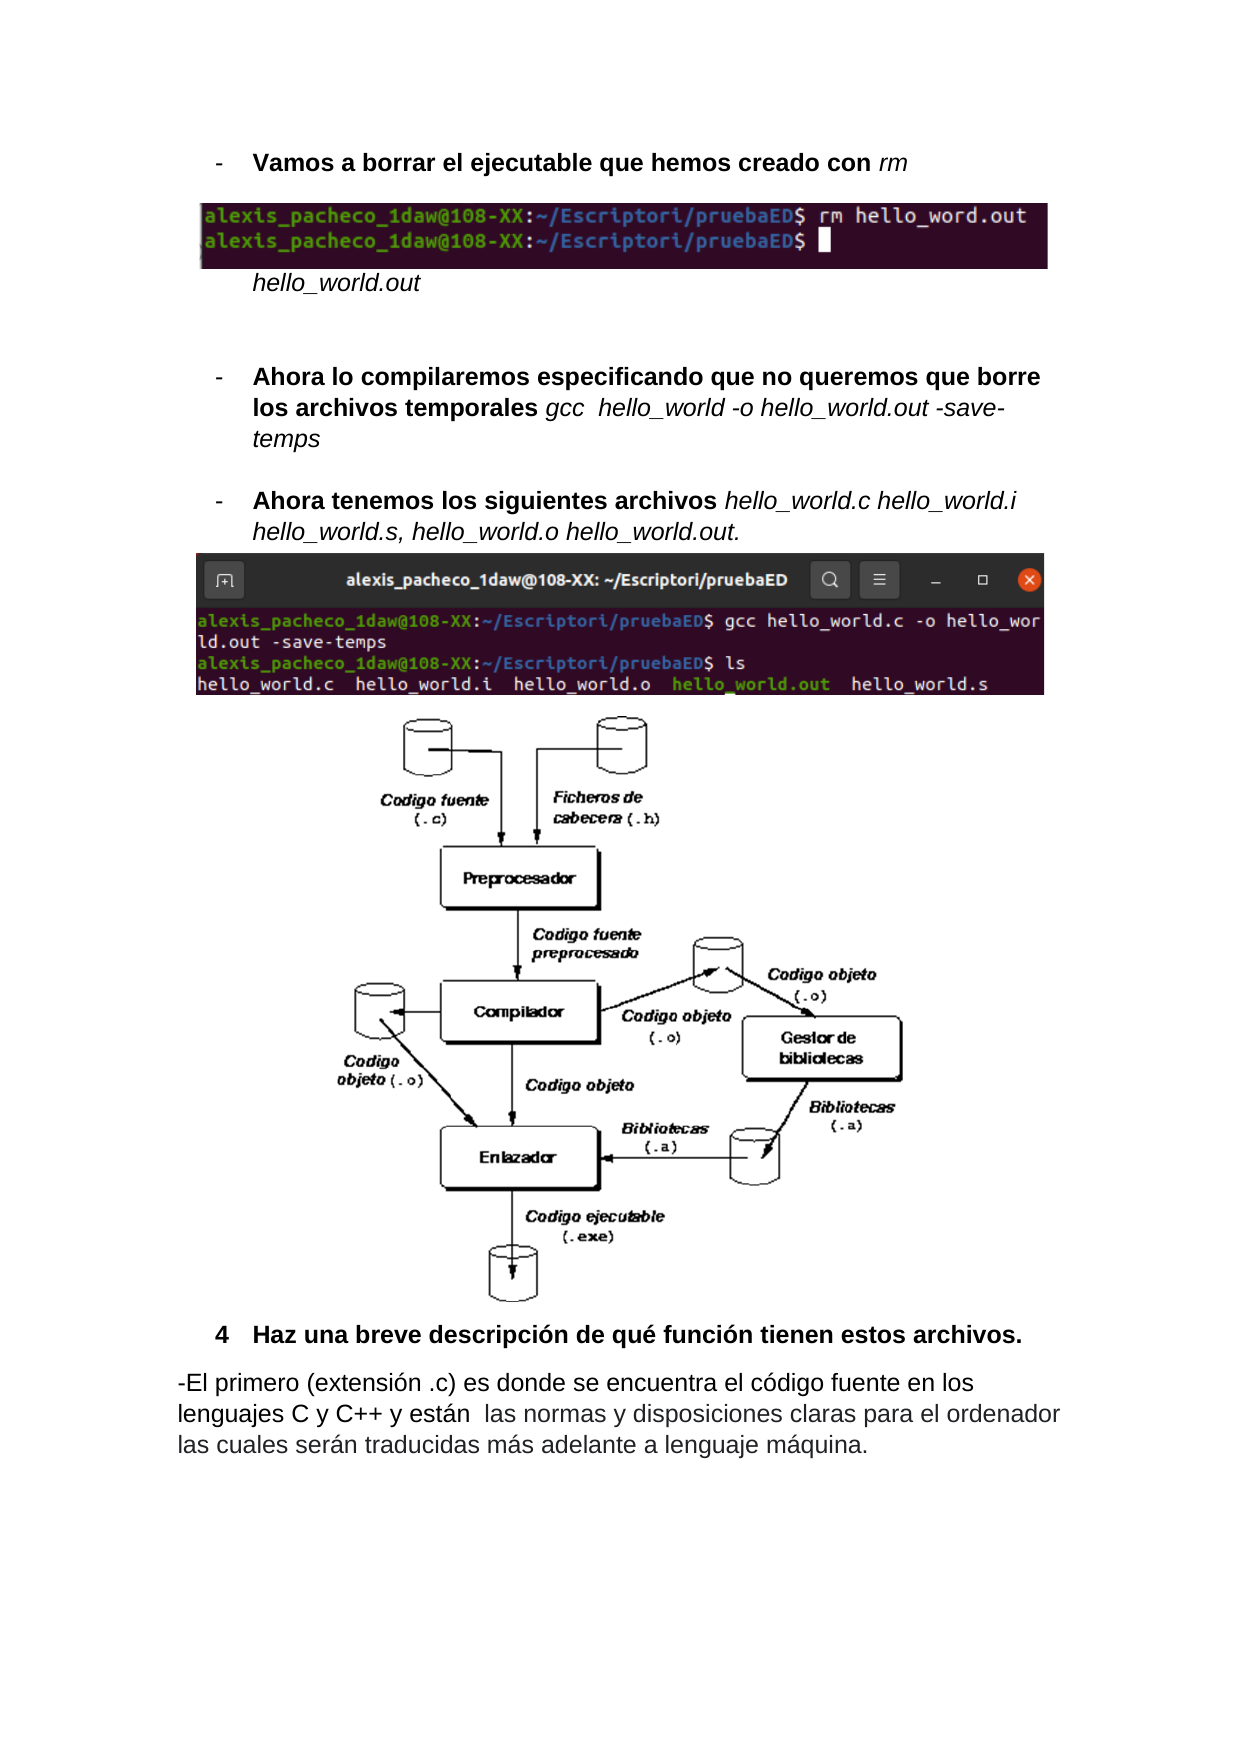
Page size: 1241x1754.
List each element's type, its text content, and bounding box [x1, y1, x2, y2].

picture [199, 203, 1048, 269]
list Haz una breve descripción de qué función tienen estos archivos. [215, 1320, 1063, 1349]
list Ahora tenemos los siguientes archivos hello_world.c hello_world.i hello_world.s, hello_world.o hello_world.out. [215, 486, 1063, 546]
picture [196, 553, 1045, 695]
picture [337, 716, 903, 1302]
list Ahora lo compilaremos especificando que no queremos que borre los archivos temporales gcc hello_world -o hello_world.out -save-temps [215, 362, 1063, 452]
list Vamos a borrar el ejecutable que hemos creado con rm hello_world.out [215, 148, 1063, 297]
text -El primero (extensión .c) es donde se encuentra el código fuente en los lenguajes C y C++ y están las normas y disposiciones claras para el ordenador las cuales serán traducidas más adelante a lenguaje máquina. [177, 1368, 1063, 1459]
